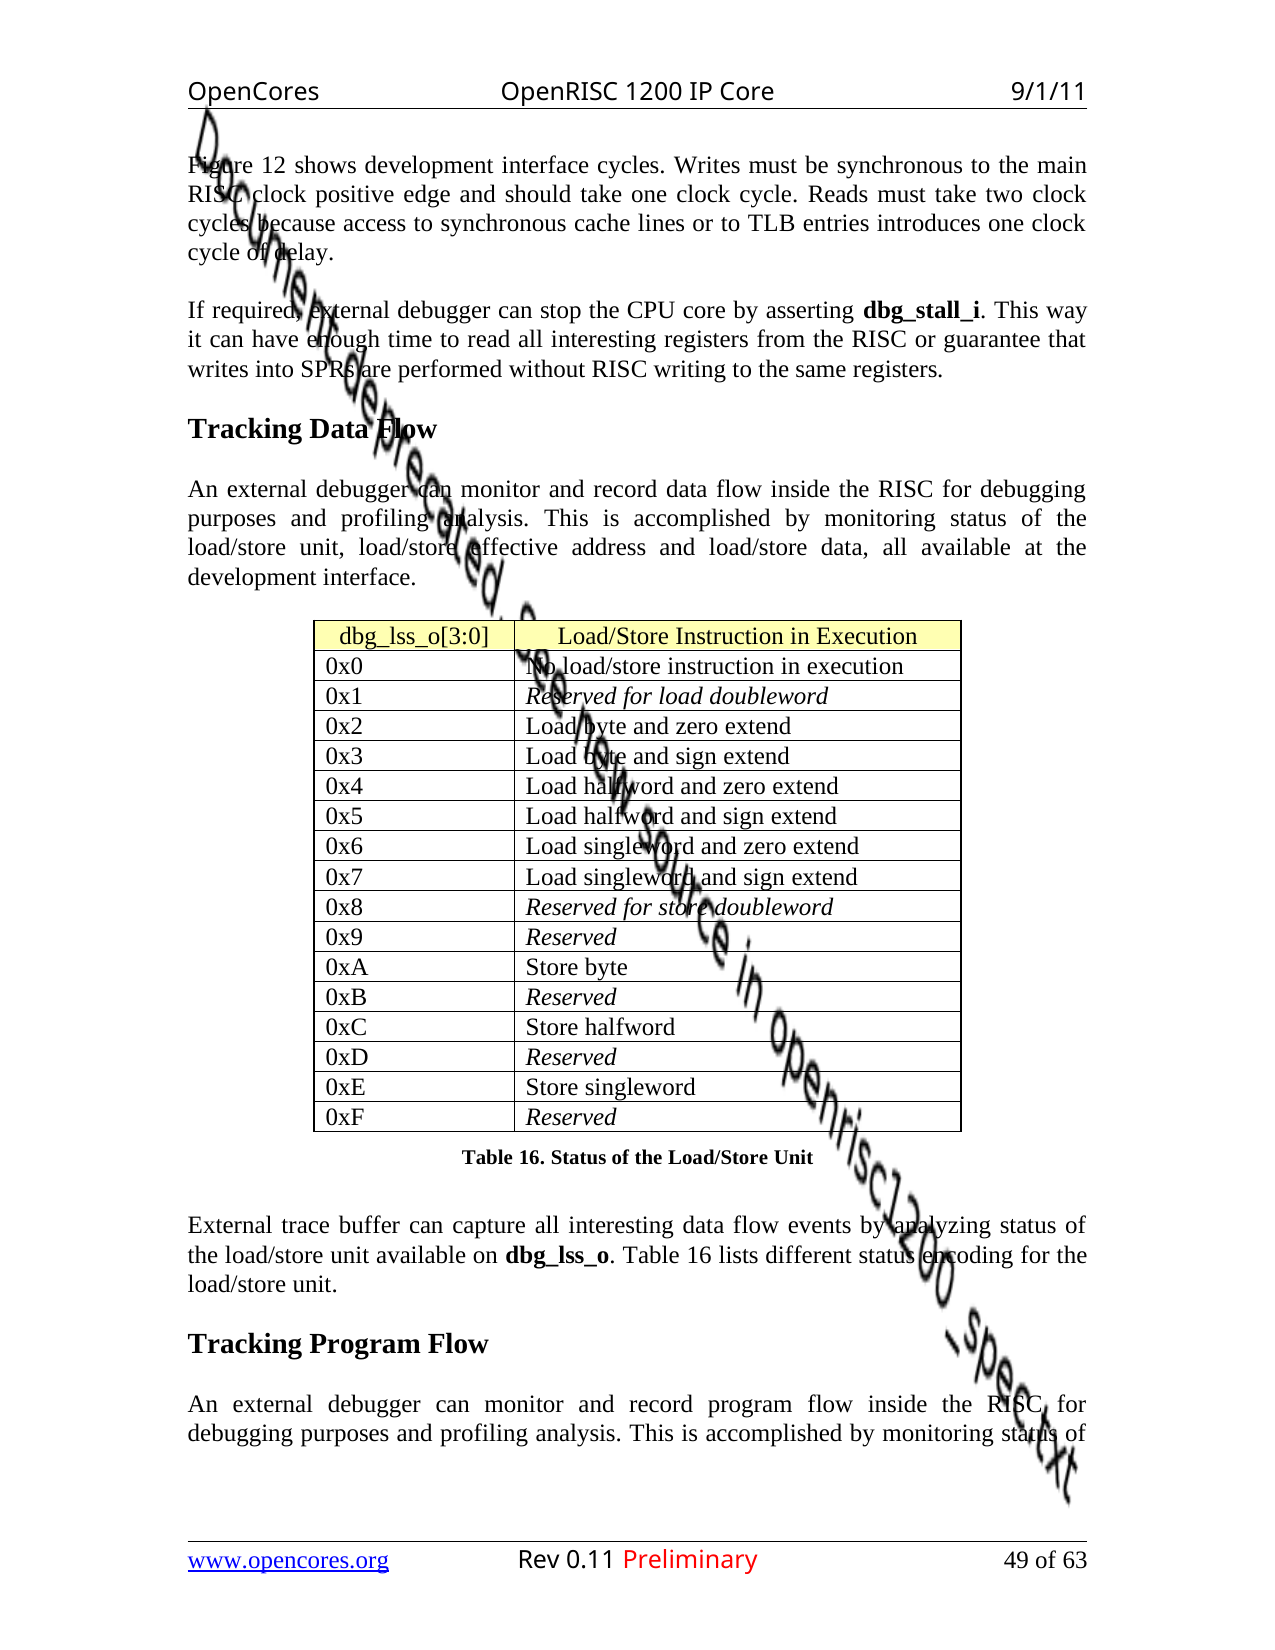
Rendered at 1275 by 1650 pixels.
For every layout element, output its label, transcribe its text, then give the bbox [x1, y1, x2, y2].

text Table 16. Status of the Load/Store Unit [187, 1145, 1087, 1169]
table_cell Load byte and zero extend [515, 711, 960, 740]
text An external debugger can monitor and record program flow inside the RISC for debugging purposes and profiling analysis. This is accomplished by monitoring status of [187, 1389, 1087, 1447]
picture [187, 73, 1088, 1576]
table_cell 0xD [315, 1042, 514, 1071]
table_cell Load singleword and sign extend [515, 861, 960, 890]
table_cell 0xB [315, 982, 514, 1011]
table_cell Load singleword and zero extend [515, 831, 960, 860]
table_cell 0x5 [315, 801, 514, 830]
text An external debugger can monitor and record data flow inside the RISC for debugging purposes and profiling analysis. This is accomplished by monitoring status of the load/store unit, load/store effective address and load/store data, all available at the development interface. [187, 474, 1087, 590]
picture [264, 1558, 269, 1567]
table_cell 0x1 [315, 681, 514, 710]
table_cell Reserved [515, 922, 960, 951]
table_cell 0x9 [315, 922, 514, 951]
table_cell 0xC [315, 1012, 514, 1041]
table_cell Reserved for load doubleword [515, 681, 960, 710]
table_cell Store byte [515, 952, 960, 981]
text External trace buffer can capture all interesting data flow events by analyzing status of the load/store unit available on dbg_lss_o. Table 16 lists different status encoding for the load/store unit. [187, 1210, 1087, 1298]
table_cell Load halfword and sign extend [515, 801, 960, 830]
table_cell 0xE [315, 1072, 514, 1101]
table_cell Store singleword [515, 1072, 960, 1101]
table_cell Reserved [515, 1042, 960, 1071]
table_cell 0x2 [315, 711, 514, 740]
table_cell Store halfword [515, 1012, 960, 1041]
table_header dbg_lss_o[3:0] [315, 621, 514, 649]
text If required, external debugger can stop the CPU core by asserting dbg_stall_i. This way it can have enough time to read all interesting registers from the RISC or guarantee that writes into SPRs are performed without RISC writing to the same registers. [187, 295, 1087, 382]
table_header Load/Store Instruction in Execution [515, 621, 960, 649]
table_cell Load byte and sign extend [515, 741, 960, 770]
table_cell 0x8 [315, 891, 514, 921]
table_cell Reserved [515, 1102, 960, 1131]
table_cell 0xA [315, 952, 514, 981]
text Figure 12 shows development interface cycles. Writes must be synchronous to the main RISC clock positive edge and should take one clock cycle. Reads must take two clock cycles because access to synchronous cache lines or to TLB entries introduces one clock cycle of delay. [187, 150, 1087, 266]
table_cell 0xF [315, 1102, 514, 1131]
table_cell No load/store instruction in execution [515, 651, 960, 680]
table_cell Load halfword and zero extend [515, 771, 960, 800]
table_cell 0x7 [315, 861, 514, 890]
table_cell Reserved [515, 982, 960, 1011]
table_cell Reserved for store doubleword [515, 891, 960, 921]
table_cell 0x6 [315, 831, 514, 860]
table_cell 0x3 [315, 741, 514, 770]
table_cell 0x0 [315, 651, 514, 680]
table_cell 0x4 [315, 771, 514, 800]
subtitle Tracking Data Flow [187, 412, 1087, 445]
subtitle Tracking Program Flow [187, 1327, 1087, 1360]
